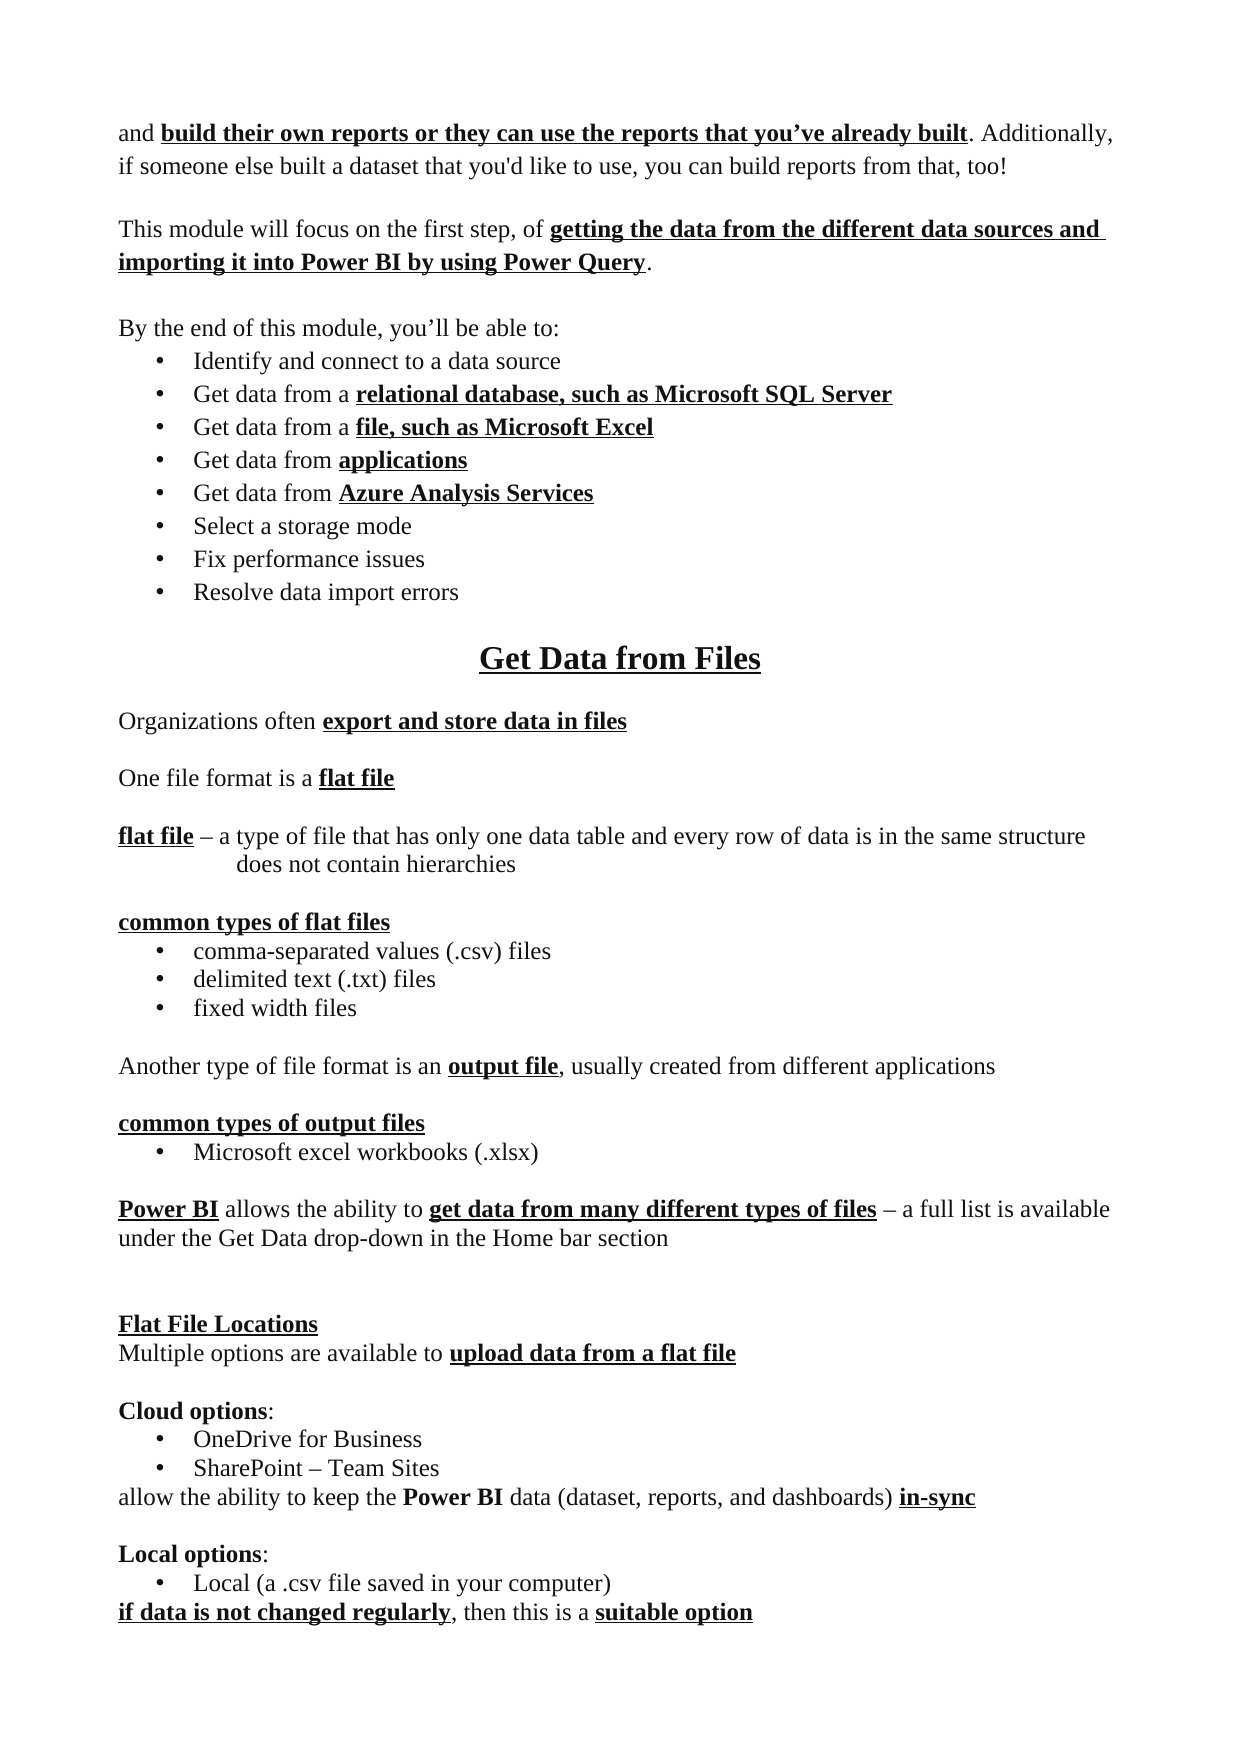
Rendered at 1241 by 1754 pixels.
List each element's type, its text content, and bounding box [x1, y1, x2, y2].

text Multiple options are available to upload data from a flat file [118, 1338, 1122, 1367]
list fixed width files [156, 993, 1122, 1022]
text allow the ability to keep the Power BI data (dataset, reports, and dashboards) in-sync [118, 1482, 1122, 1511]
text Get Data from Files [118, 639, 1122, 677]
list Select a storage mode [156, 511, 1122, 539]
text if data is not changed regularly, then this is a suitable option [118, 1597, 1122, 1626]
text One file format is a flat file [118, 763, 1122, 792]
list Microsoft excel workbooks (.xlsx) [156, 1137, 1122, 1166]
text Power BI allows the ability to get data from many different types of files – a full list is available under the Get Data drop-down in the Home bar section [118, 1194, 1122, 1252]
text This module will focus on the first step, of getting the data from the different data sources and importing it into Power BI by using Power Query. [118, 214, 1122, 275]
text By the end of this module, you’ll be able to: [118, 313, 1122, 341]
text common types of output files [118, 1108, 1122, 1137]
list delimited text (.txt) files [156, 964, 1122, 993]
list Get data from applications [156, 445, 1122, 473]
text common types of flat files [118, 907, 1122, 936]
text flat file – a type of file that has only one data table and every row of data is in the same structure [118, 821, 1122, 849]
text Flat File Locations [118, 1309, 1122, 1338]
list Fix performance issues [156, 544, 1122, 573]
text Organizations often export and store data in files [118, 706, 1122, 734]
list OneDrive for Business [156, 1424, 1122, 1453]
text Another type of file format is an output file, usually created from different applications [118, 1051, 1122, 1079]
list Get data from a file, such as Microsoft Excel [156, 412, 1122, 441]
list comma-separated values (.csv) files [156, 936, 1122, 964]
list SharePoint – Team Sites [156, 1453, 1122, 1482]
list Get data from a relational database, such as Microsoft SQL Server [156, 379, 1122, 407]
text and build their own reports or they can use the reports that you’ve already built. Additionally, if someone else built a dataset that you'd like to use, you can build reports from that, too! [118, 118, 1122, 180]
list Local (a .csv file saved in your computer) [156, 1568, 1122, 1597]
list Get data from Azure Analysis Services [156, 478, 1122, 507]
list Identify and connect to a data source [156, 346, 1122, 374]
text Cloud options: [118, 1396, 1122, 1424]
list Resolve data import errors [156, 577, 1122, 606]
text does not contain hierarchies [118, 849, 1122, 878]
text Local options: [118, 1539, 1122, 1568]
